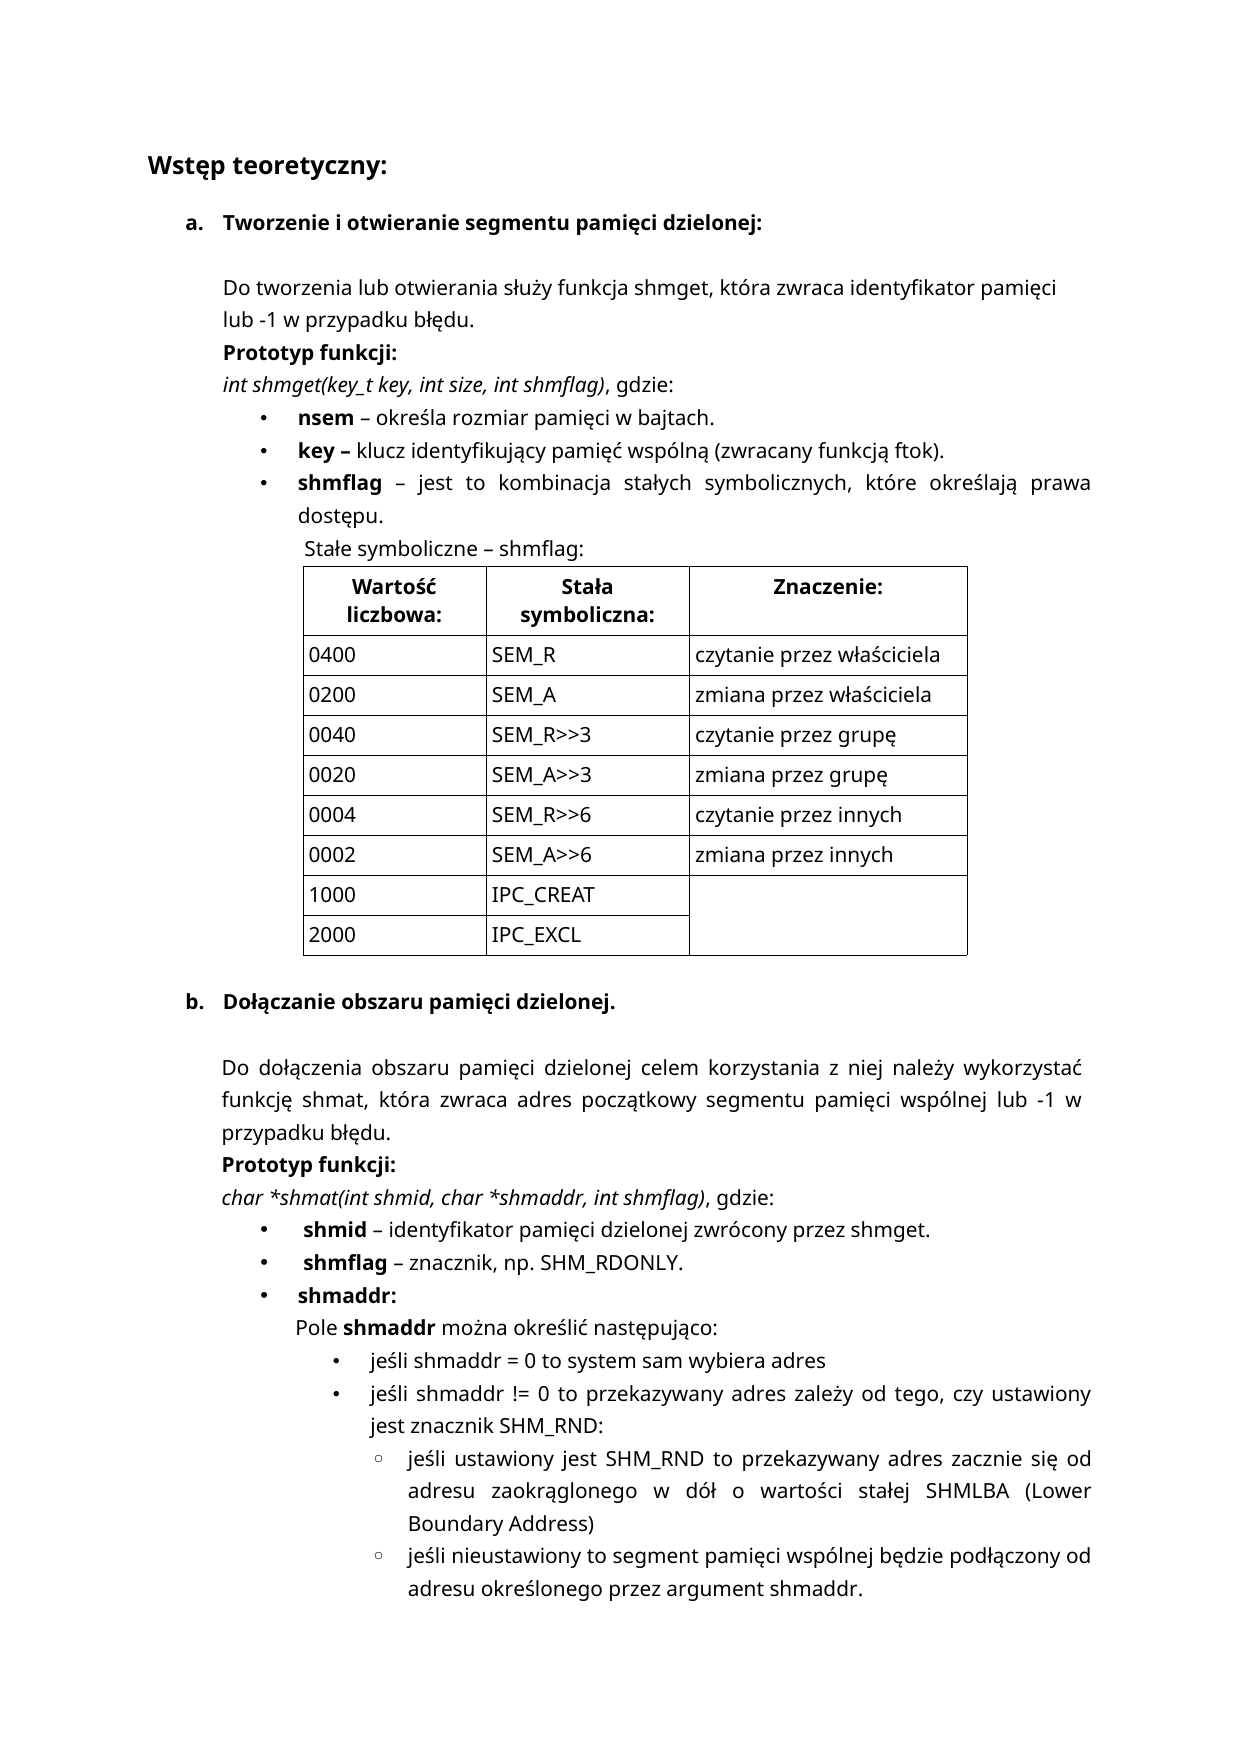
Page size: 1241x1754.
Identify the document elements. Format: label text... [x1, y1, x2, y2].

table_cell 0400 [304, 636, 486, 675]
text char *shmat(int shmid, char *shmaddr, int shmflag), gdzie: [148, 1183, 1093, 1211]
table_cell czytanie przez grupę [690, 716, 967, 755]
table_cell IPC_CREAT [487, 876, 689, 915]
table_cell zmiana przez innych [690, 836, 967, 875]
table_header Znaczenie: [690, 567, 967, 635]
list nsem – określa rozmiar pamięci w bajtach. [260, 403, 1093, 432]
list Tworzenie i otwieranie segmentu pamięci dzielonej: [185, 208, 1093, 236]
text Pole shmaddr można określić następująco: [148, 1313, 1093, 1342]
list jeśli ustawiony jest SHM_RND to przekazywany adres zacznie się od adresu zaokrąglonego w dół o wartości stałej SHMLBA (Lower Boundary Address) [370, 1444, 1093, 1537]
list key – klucz identyfikujący pamięć wspólną (zwracany funkcją ftok). [260, 436, 1093, 464]
text Wstęp teoretyczny: [148, 148, 1093, 182]
text Prototyp funkcji: [148, 1150, 1093, 1179]
text Do dołączenia obszaru pamięci dzielonej celem korzystania z niej należy wykorzystać funkcję shmat, która zwraca adres początkowy segmentu pamięci wspólnej lub -1 w przypadku błędu. [148, 1053, 1093, 1146]
table_header Wartość liczbowa: [304, 567, 486, 635]
table_cell SEM_A>>6 [487, 836, 689, 875]
table_cell zmiana przez właściciela [690, 676, 967, 715]
list jeśli nieustawiony to segment pamięci wspólnej będzie podłączony od adresu określonego przez argument shmaddr. [370, 1542, 1093, 1603]
table_cell IPC_EXCL [487, 916, 689, 955]
list shmflag – jest to kombinacja stałych symbolicznych, które określają prawa dostępu. [260, 468, 1093, 529]
list Prototyp funkcji: [185, 338, 1093, 366]
list shmid – identyfikator pamięci dzielonej zwrócony przez shmget. [260, 1216, 1093, 1244]
table_cell 0002 [304, 836, 486, 875]
table_cell [690, 876, 967, 955]
table_cell SEM_R>>6 [487, 796, 689, 835]
table_cell czytanie przez właściciela [690, 636, 967, 675]
table_header Stała symboliczna: [487, 567, 689, 635]
list jeśli shmaddr = 0 to system sam wybiera adres [333, 1346, 1093, 1374]
list shmflag – znacznik, np. SHM_RDONLY. [260, 1248, 1093, 1277]
table_cell czytanie przez innych [690, 796, 967, 835]
table_cell 1000 [304, 876, 486, 915]
table_cell 2000 [304, 916, 486, 955]
table_cell 0200 [304, 676, 486, 715]
table_cell 0004 [304, 796, 486, 835]
list Dołączanie obszaru pamięci dzielonej. [185, 987, 1093, 1016]
table_cell zmiana przez grupę [690, 756, 967, 795]
list Do tworzenia lub otwierania służy funkcja shmget, która zwraca identyfikator pamięci lub -1 w przypadku błędu. [185, 273, 1093, 334]
text Stałe symboliczne – shmflag: [230, 534, 1093, 562]
table_cell SEM_R>>3 [487, 716, 689, 755]
list shmaddr: [260, 1281, 1093, 1309]
table_cell 0020 [304, 756, 486, 795]
list jeśli shmaddr != 0 to przekazywany adres zależy od tego, czy ustawiony jest znacznik SHM_RND: [333, 1379, 1093, 1440]
table_cell 0040 [304, 716, 486, 755]
table_cell SEM_A [487, 676, 689, 715]
table_cell SEM_A>>3 [487, 756, 689, 795]
table_cell SEM_R [487, 636, 689, 675]
list int shmget(key_t key, int size, int shmflag), gdzie: [185, 371, 1093, 399]
